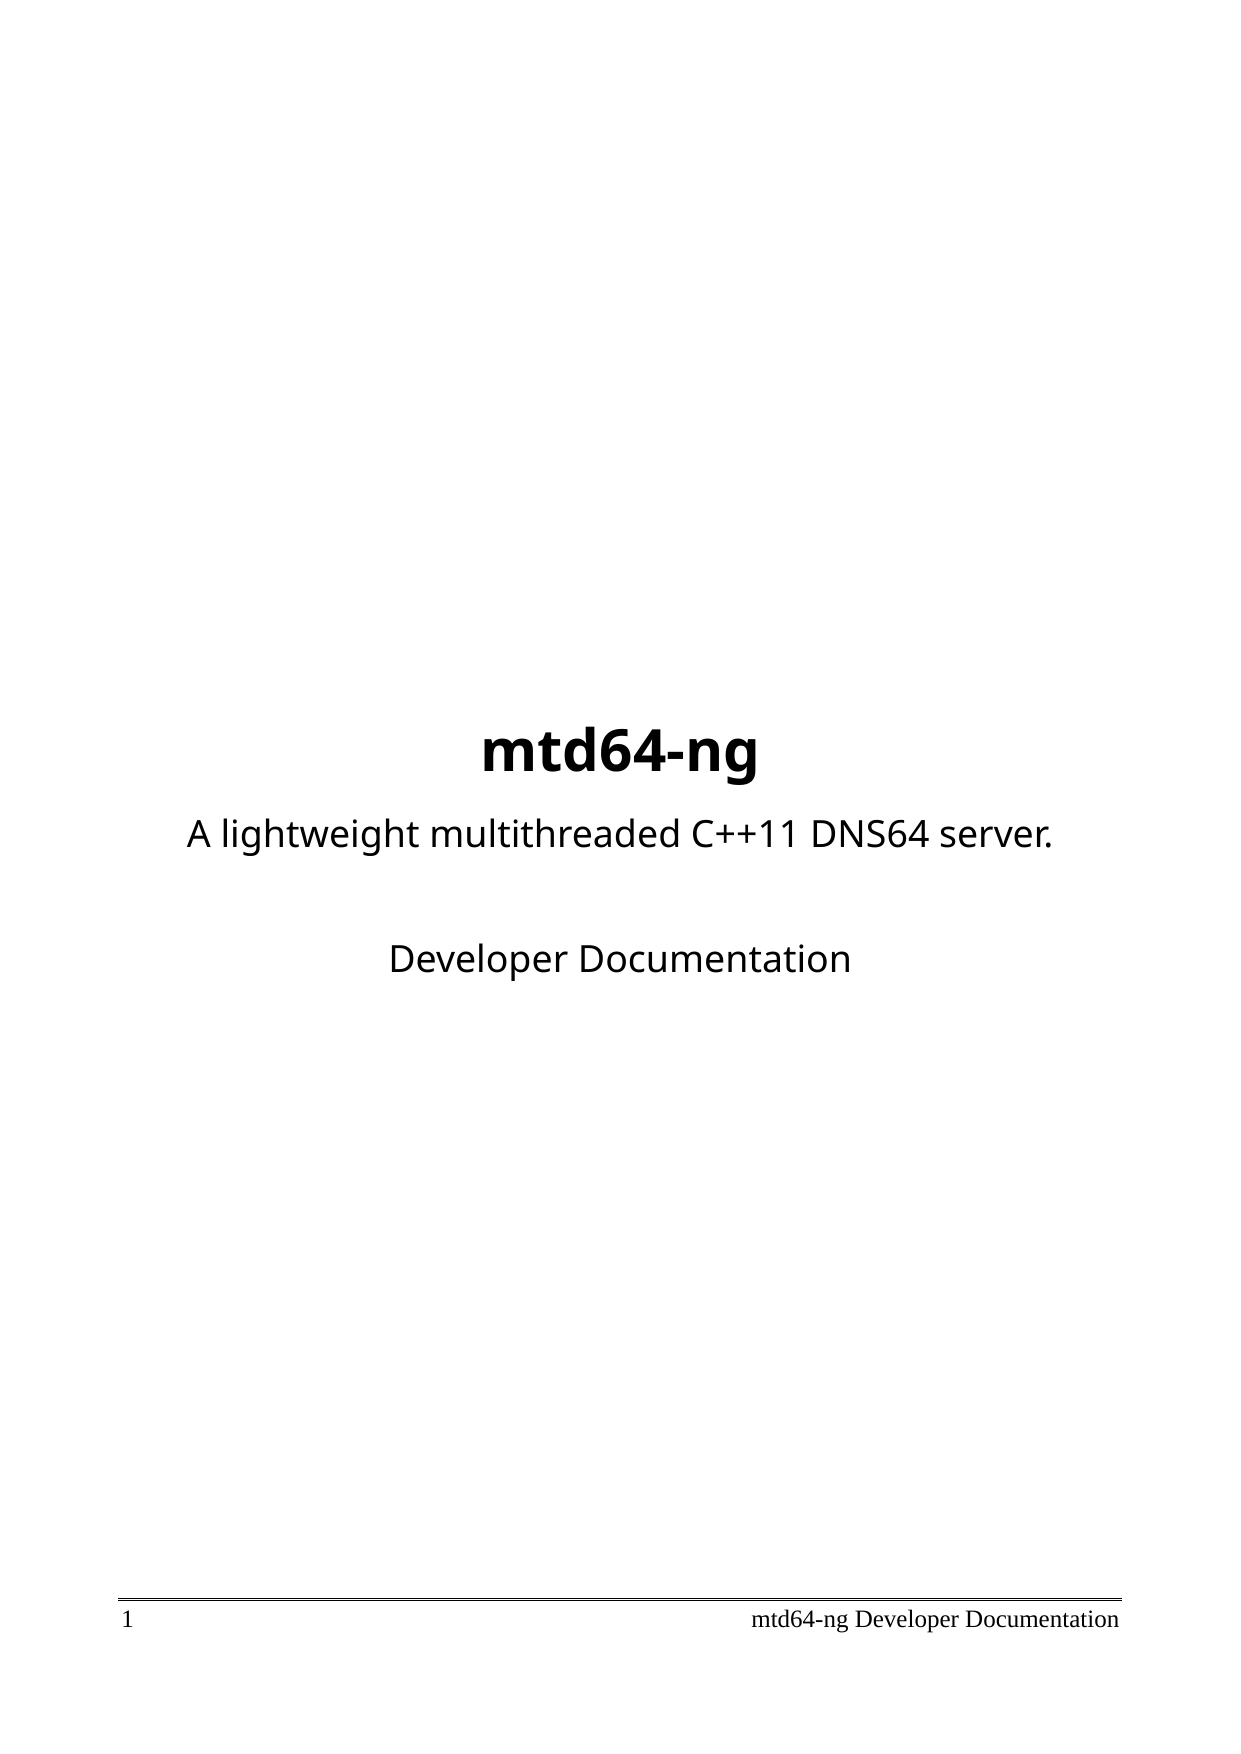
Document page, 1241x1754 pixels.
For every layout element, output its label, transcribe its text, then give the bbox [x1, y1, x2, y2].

title mtd64-ng [118, 709, 1122, 789]
subtitle Developer Documentation [118, 932, 1122, 983]
subtitle A lightweight multithreaded C++11 DNS64 server. [118, 807, 1122, 858]
